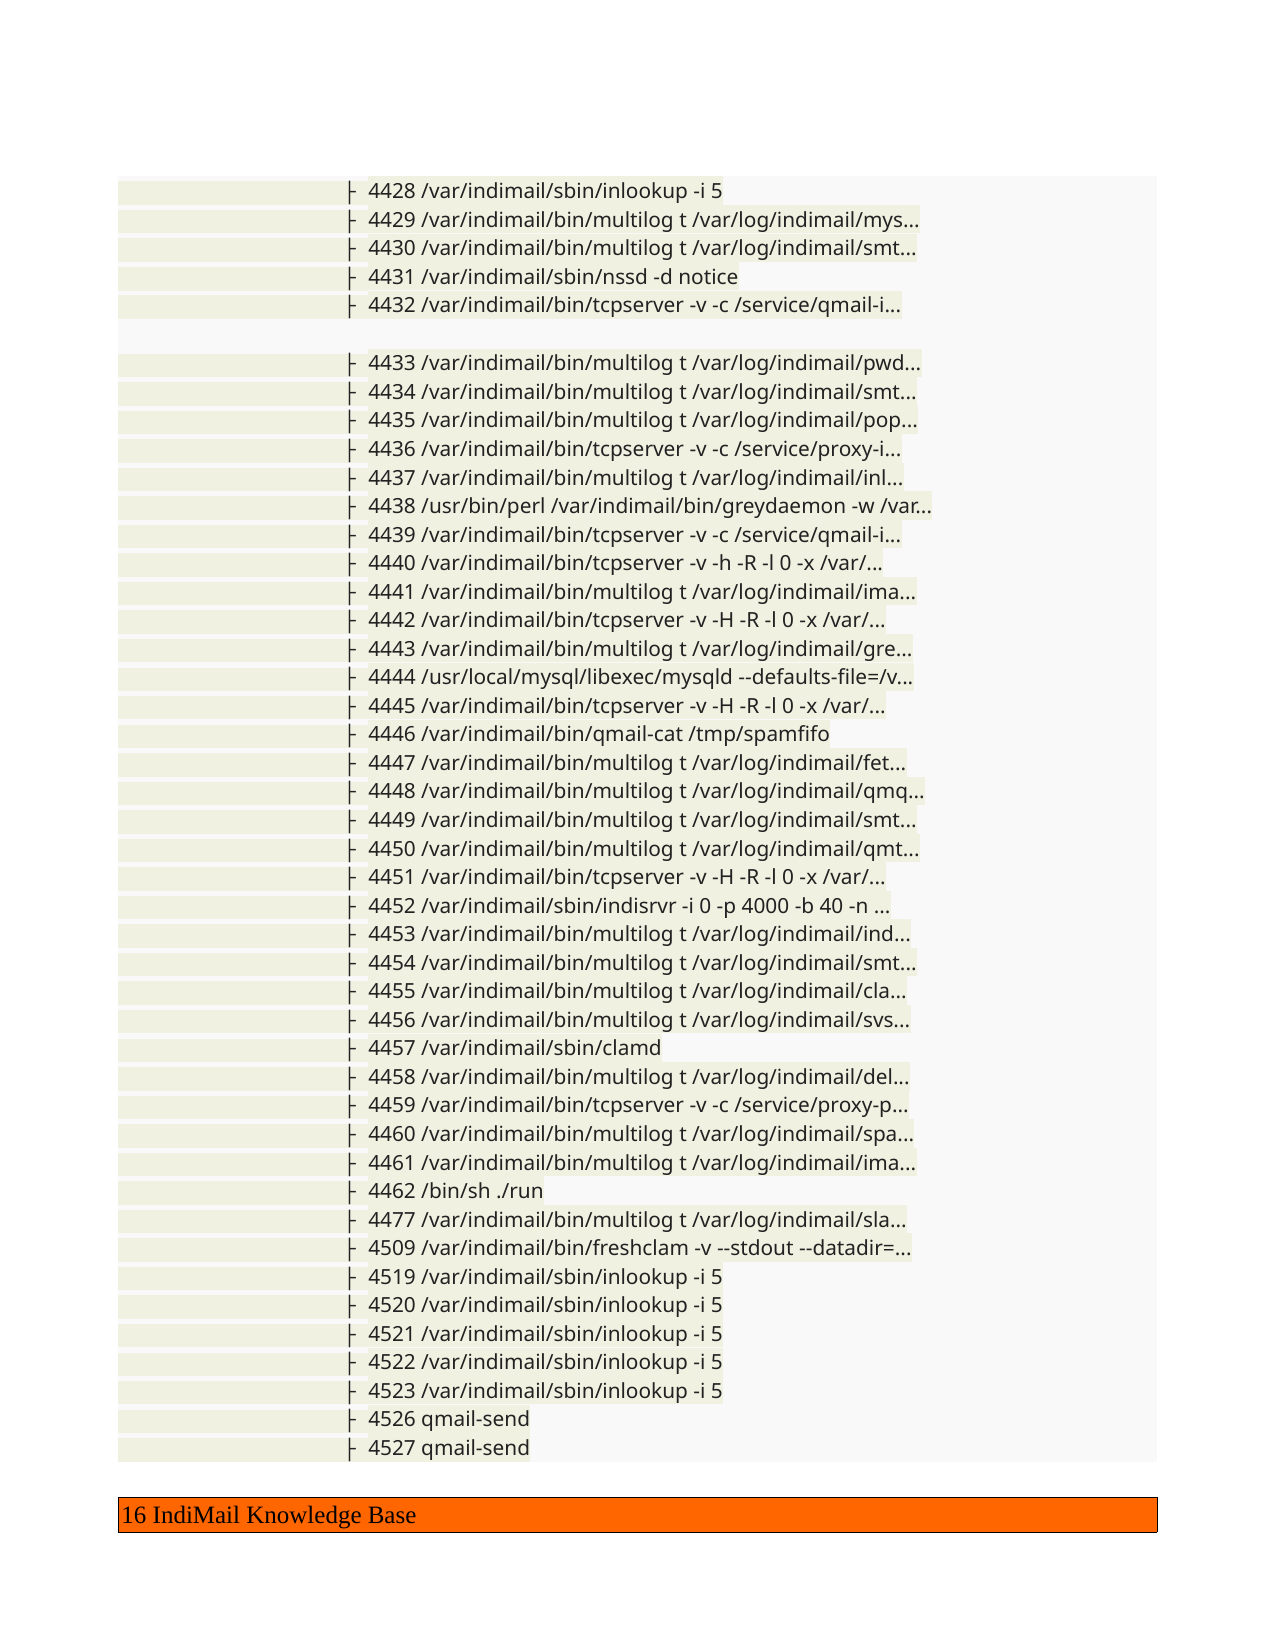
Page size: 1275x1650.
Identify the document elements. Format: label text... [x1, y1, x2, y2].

text ├ 4430 /var/indimail/bin/multilog t /var/log/indimail/smt... [118, 233, 1157, 262]
text ├ 4435 /var/indimail/bin/multilog t /var/log/indimail/pop... [118, 406, 1157, 434]
text ├ 4519 /var/indimail/sbin/inlookup -i 5 [118, 1262, 1157, 1290]
text ├ 4458 /var/indimail/bin/multilog t /var/log/indimail/del... [118, 1062, 1157, 1091]
text ├ 4433 /var/indimail/bin/multilog t /var/log/indimail/pwd... [118, 348, 1157, 377]
text ├ 4446 /var/indimail/bin/qmail-cat /tmp/spamfifo [118, 719, 1157, 748]
text ├ 4461 /var/indimail/bin/multilog t /var/log/indimail/ima... [118, 1148, 1157, 1176]
text ├ 4509 /var/indimail/bin/freshclam -v --stdout --datadir=... [118, 1233, 1157, 1262]
text ├ 4440 /var/indimail/bin/tcpserver -v -h -R -l 0 -x /var/... [118, 548, 1157, 577]
text ├ 4441 /var/indimail/bin/multilog t /var/log/indimail/ima... [118, 577, 1157, 605]
text ├ 4527 qmail-send [118, 1433, 1157, 1462]
text ├ 4457 /var/indimail/sbin/clamd [118, 1033, 1157, 1062]
text ├ 4459 /var/indimail/bin/tcpserver -v -c /service/proxy-p... [118, 1091, 1157, 1119]
text ├ 4521 /var/indimail/sbin/inlookup -i 5 [118, 1319, 1157, 1347]
text ├ 4452 /var/indimail/sbin/indisrvr -i 0 -p 4000 -b 40 -n ... [118, 891, 1157, 919]
text ├ 4434 /var/indimail/bin/multilog t /var/log/indimail/smt... [118, 377, 1157, 406]
text ├ 4456 /var/indimail/bin/multilog t /var/log/indimail/svs... [118, 1005, 1157, 1033]
text ├ 4445 /var/indimail/bin/tcpserver -v -H -R -l 0 -x /var/... [118, 691, 1157, 719]
text ├ 4443 /var/indimail/bin/multilog t /var/log/indimail/gre... [118, 634, 1157, 662]
text ├ 4454 /var/indimail/bin/multilog t /var/log/indimail/smt... [118, 948, 1157, 976]
text ├ 4477 /var/indimail/bin/multilog t /var/log/indimail/sla... [118, 1205, 1157, 1233]
text ├ 4460 /var/indimail/bin/multilog t /var/log/indimail/spa... [118, 1119, 1157, 1148]
text ├ 4451 /var/indimail/bin/tcpserver -v -H -R -l 0 -x /var/... [118, 862, 1157, 891]
text ├ 4526 qmail-send [118, 1404, 1157, 1433]
text ├ 4520 /var/indimail/sbin/inlookup -i 5 [118, 1290, 1157, 1319]
text ├ 4436 /var/indimail/bin/tcpserver -v -c /service/proxy-i... [118, 434, 1157, 463]
text ├ 4449 /var/indimail/bin/multilog t /var/log/indimail/smt... [118, 805, 1157, 834]
text ├ 4523 /var/indimail/sbin/inlookup -i 5 [118, 1376, 1157, 1404]
text ├ 4450 /var/indimail/bin/multilog t /var/log/indimail/qmt... [118, 834, 1157, 862]
text ├ 4438 /usr/bin/perl /var/indimail/bin/greydaemon -w /var... [118, 491, 1157, 520]
text ├ 4522 /var/indimail/sbin/inlookup -i 5 [118, 1347, 1157, 1376]
text ├ 4437 /var/indimail/bin/multilog t /var/log/indimail/inl... [118, 463, 1157, 491]
text ├ 4432 /var/indimail/bin/tcpserver -v -c /service/qmail-i... [118, 291, 1157, 319]
text ├ 4462 /bin/sh ./run [118, 1176, 1157, 1205]
text ├ 4439 /var/indimail/bin/tcpserver -v -c /service/qmail-i... [118, 520, 1157, 548]
text ├ 4447 /var/indimail/bin/multilog t /var/log/indimail/fet... [118, 748, 1157, 777]
text ├ 4455 /var/indimail/bin/multilog t /var/log/indimail/cla... [118, 976, 1157, 1005]
text ├ 4429 /var/indimail/bin/multilog t /var/log/indimail/mys... [118, 205, 1157, 233]
text ├ 4431 /var/indimail/sbin/nssd -d notice [118, 262, 1157, 291]
text ├ 4442 /var/indimail/bin/tcpserver -v -H -R -l 0 -x /var/... [118, 605, 1157, 634]
text ├ 4444 /usr/local/mysql/libexec/mysqld --defaults-file=/v... [118, 662, 1157, 691]
text ├ 4428 /var/indimail/sbin/inlookup -i 5 [118, 176, 1157, 205]
text ├ 4448 /var/indimail/bin/multilog t /var/log/indimail/qmq... [118, 777, 1157, 805]
text ├ 4453 /var/indimail/bin/multilog t /var/log/indimail/ind... [118, 919, 1157, 948]
